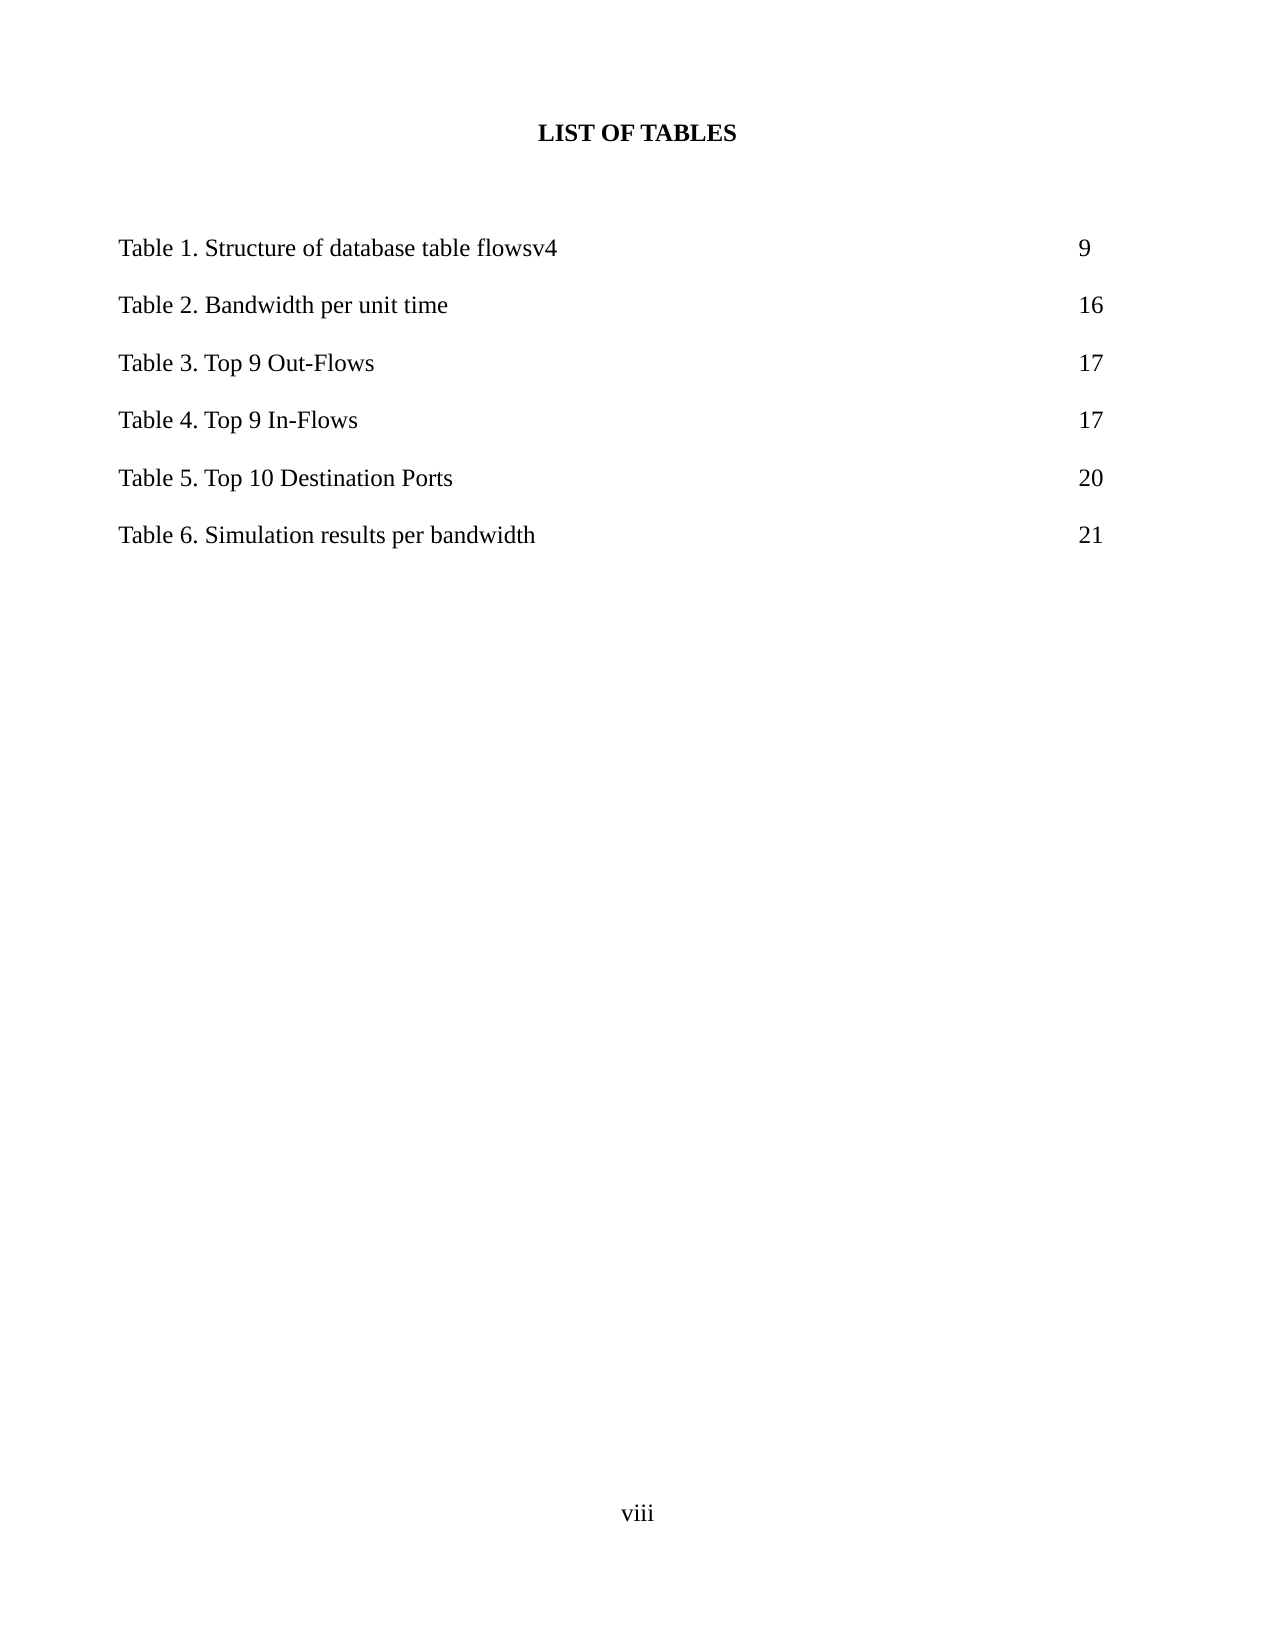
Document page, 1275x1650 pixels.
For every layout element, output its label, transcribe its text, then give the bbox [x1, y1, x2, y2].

text Table 4. Top 9 In-Flows 17 [118, 406, 1157, 434]
text Table 2. Bandwidth per unit time 16 [118, 291, 1157, 319]
text Table 5. Top 10 Destination Ports 20 [118, 463, 1157, 492]
text Table 3. Top 9 Out-Flows 17 [118, 348, 1157, 377]
text Table 6. Simulation results per bandwidth 21 [118, 521, 1157, 549]
text LIST OF TABLES [118, 118, 1157, 147]
text Table 1. Structure of database table flowsv4 9 [118, 233, 1157, 262]
text viii [118, 1498, 1157, 1527]
